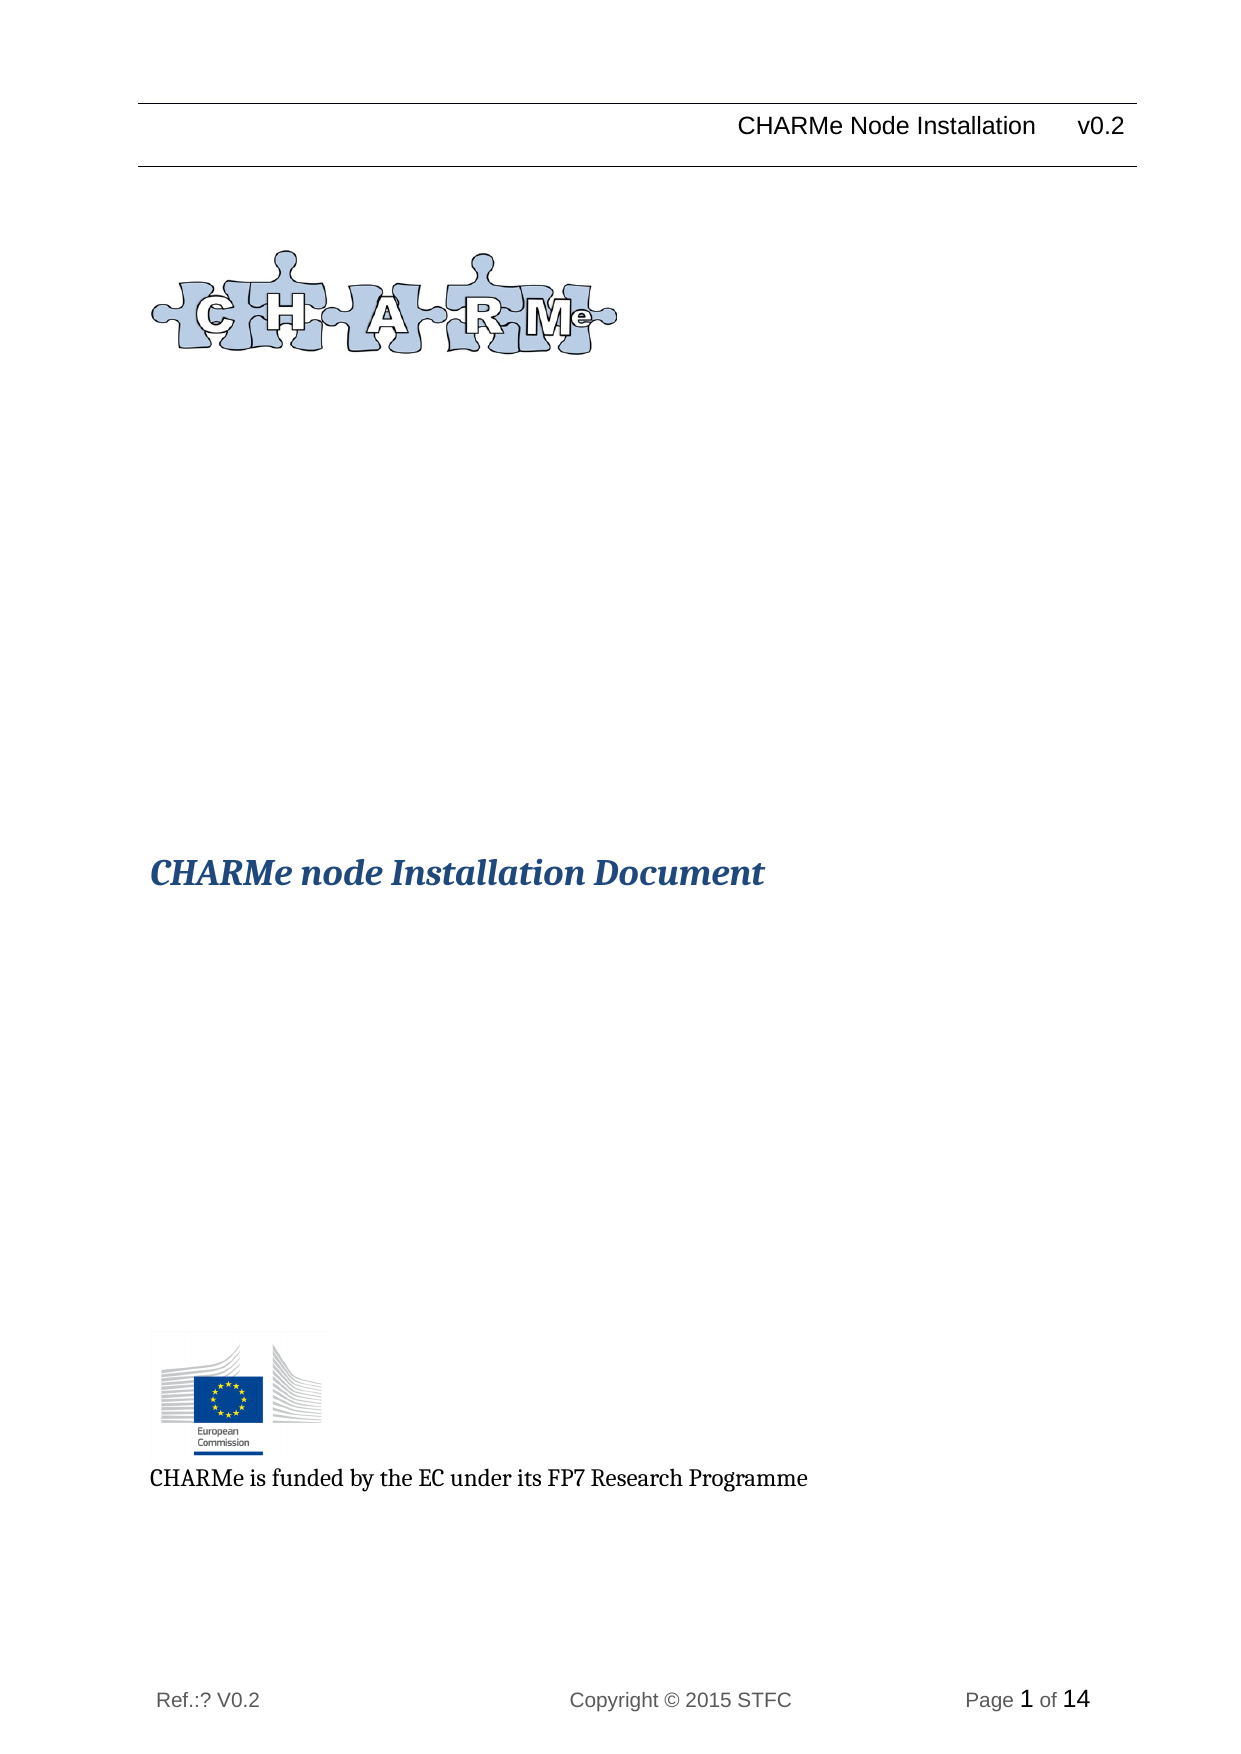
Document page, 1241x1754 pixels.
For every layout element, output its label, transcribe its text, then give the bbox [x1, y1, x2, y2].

text CHARMe node Installation Document [150, 851, 1090, 894]
text CHARMe is funded by the EC under its FP7 Research Programme [150, 1299, 1090, 1492]
picture [150, 250, 618, 382]
picture [150, 1331, 329, 1460]
